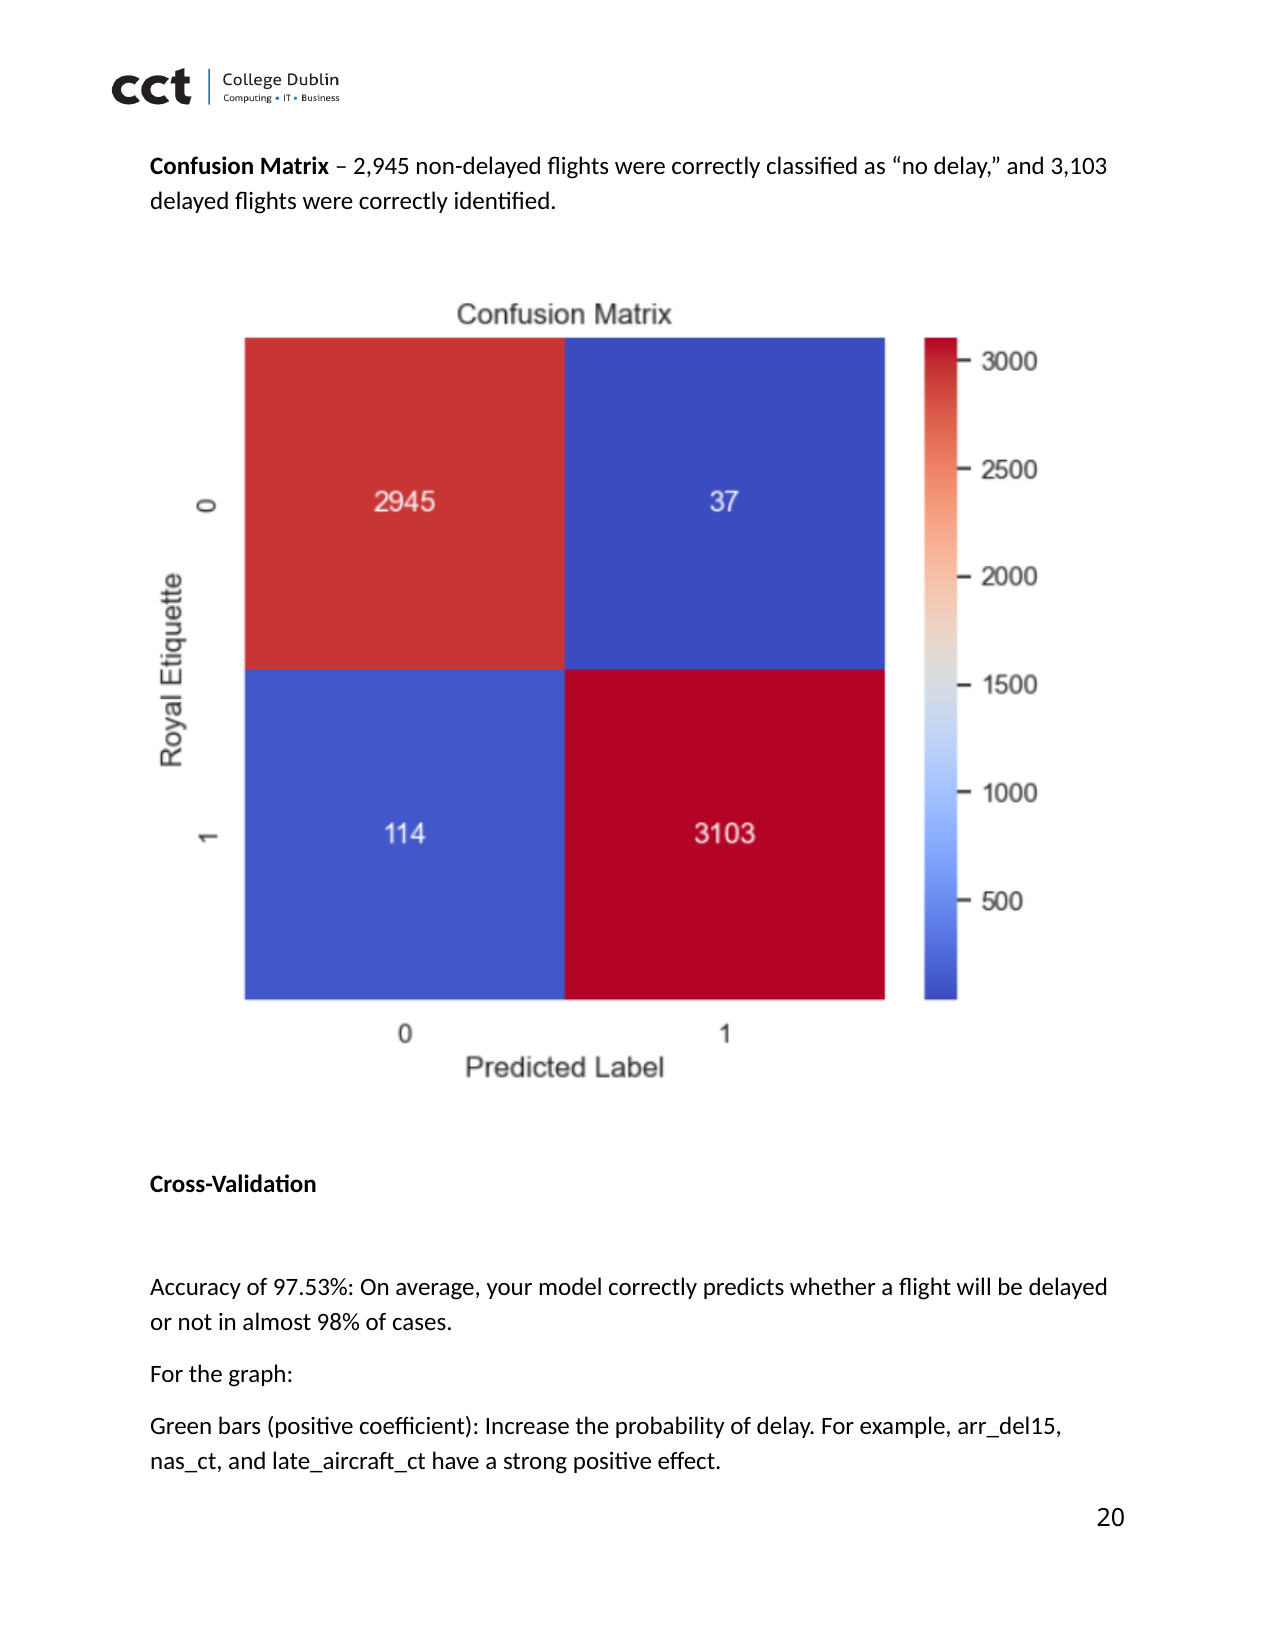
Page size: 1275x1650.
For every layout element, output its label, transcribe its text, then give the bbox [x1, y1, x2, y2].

text Green bars (positive coefficient): Increase the probability of delay. For example, arr_del15, nas_ct, and late_aircraft_ct have a strong positive effect. [150, 1410, 1125, 1475]
text Cross-Validation [150, 1168, 1125, 1199]
text For the graph: [150, 1358, 1125, 1389]
text Accuracy of 97.53%: On average, your model correctly predicts whether a flight will be delayed or not in almost 98% of cases. [150, 1271, 1125, 1337]
text Confusion Matrix – 2,945 non-delayed flights were correctly classified as “no delay,” and 3,103 delayed flights were correctly identified. [150, 150, 1125, 216]
